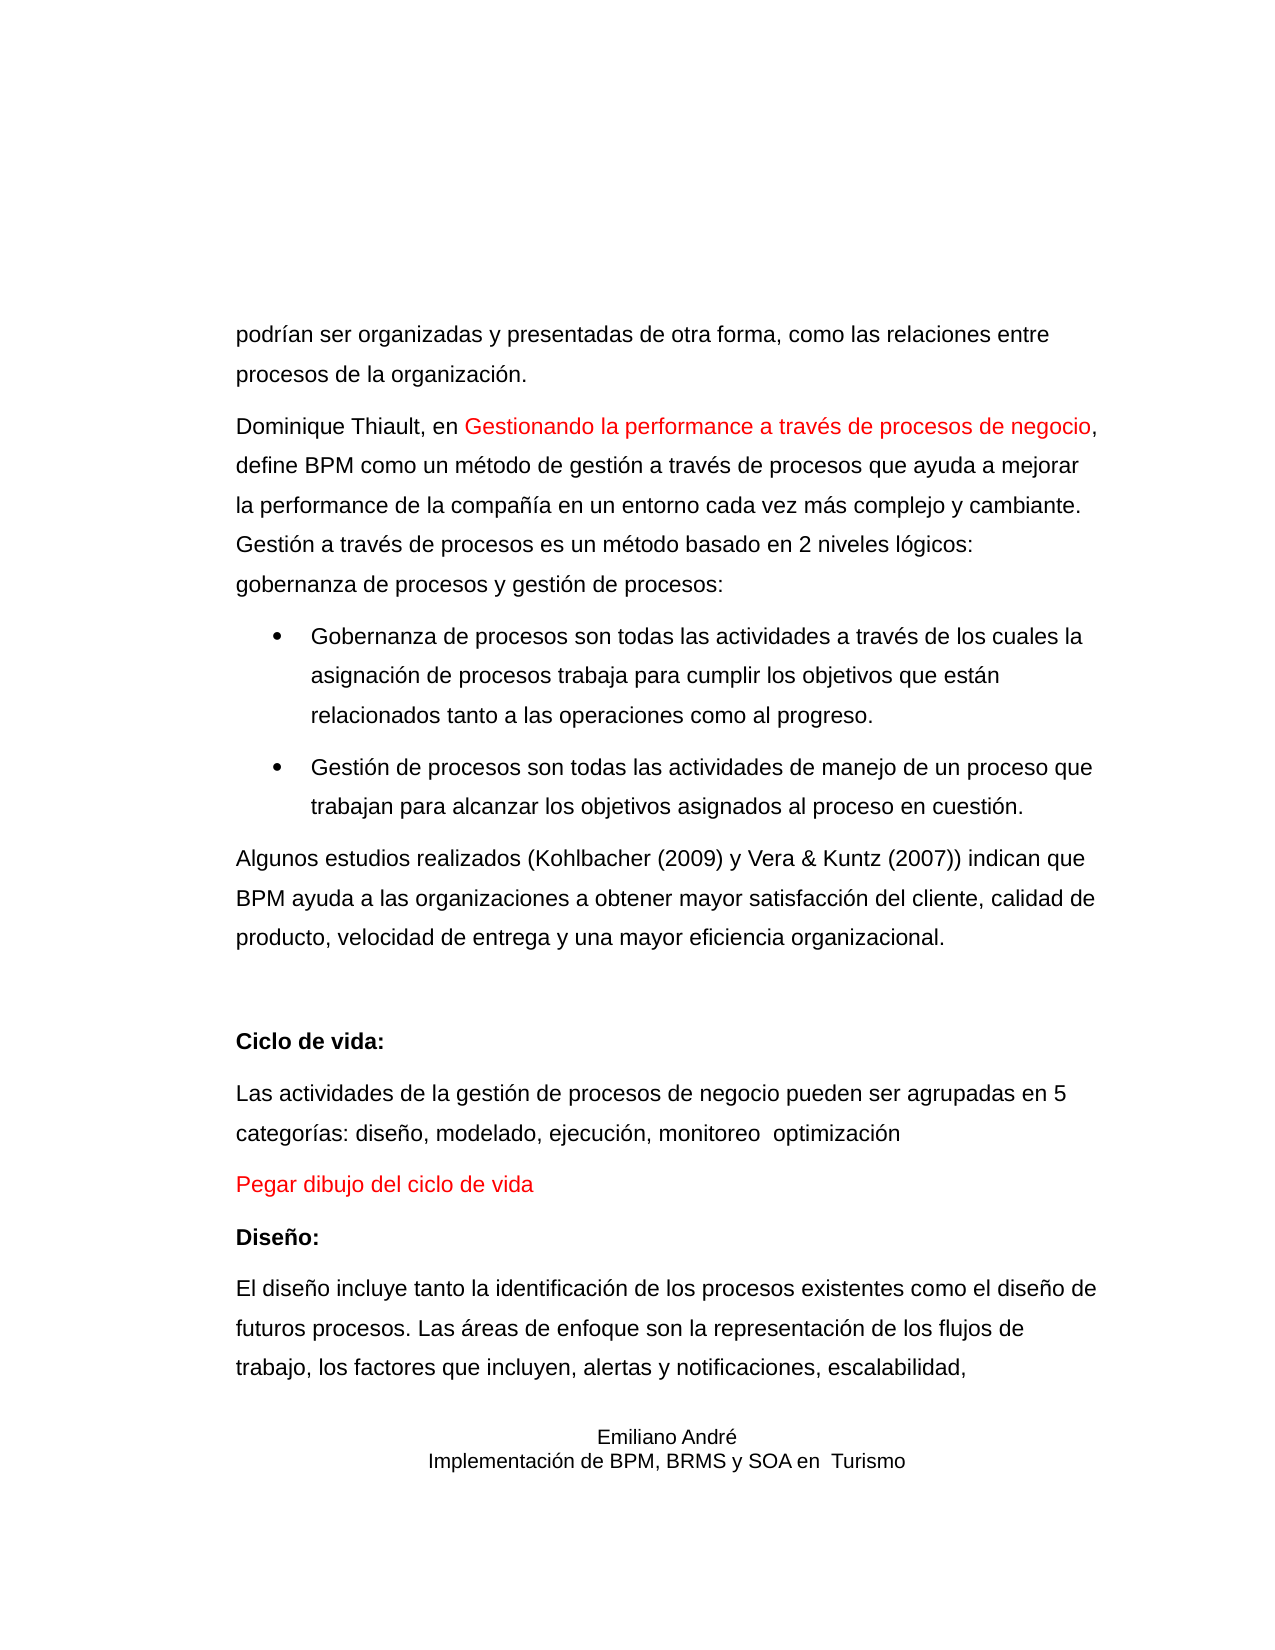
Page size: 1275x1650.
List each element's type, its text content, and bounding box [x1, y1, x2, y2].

text Las actividades de la gestión de procesos de negocio pueden ser agrupadas en 5 categorías: diseño, modelado, ejecución, monitoreo optimización [236, 1080, 1098, 1146]
text Ciclo de vida: [236, 1028, 1098, 1054]
text Algunos estudios realizados (Kohlbacher (2009) y Vera & Kuntz (2007)) indican que BPM ayuda a las organizaciones a obtener mayor satisfacción del cliente, calidad de producto, velocidad de entrega y una mayor eficiencia organizacional. [236, 845, 1098, 950]
list Gobernanza de procesos son todas las actividades a través de los cuales la asignación de procesos trabaja para cumplir los objetivos que están relacionados tanto a las operaciones como al progreso. [273, 623, 1098, 728]
text Diseño: [236, 1223, 1098, 1250]
text podrían ser organizadas y presentadas de otra forma, como las relaciones entre procesos de la organización. [236, 321, 1098, 387]
text Pegar dibujo del ciclo de vida [236, 1171, 1098, 1198]
text El diseño incluye tanto la identificación de los procesos existentes como el diseño de futuros procesos. Las áreas de enfoque son la representación de los flujos de trabajo, los factores que incluyen, alertas y notificaciones, escalabilidad, [236, 1275, 1098, 1381]
list Gestión de procesos son todas las actividades de manejo de un proceso que trabajan para alcanzar los objetivos asignados al proceso en cuestión. [273, 754, 1098, 819]
text Dominique Thiault, en Gestionando la performance a través de procesos de negocio, define BPM como un método de gestión a través de procesos que ayuda a mejorar la performance de la compañía en un entorno cada vez más complejo y cambiante. Gestión a través de procesos es un método basado en 2 niveles lógicos: gobernanza de procesos y gestión de procesos: [236, 413, 1098, 597]
